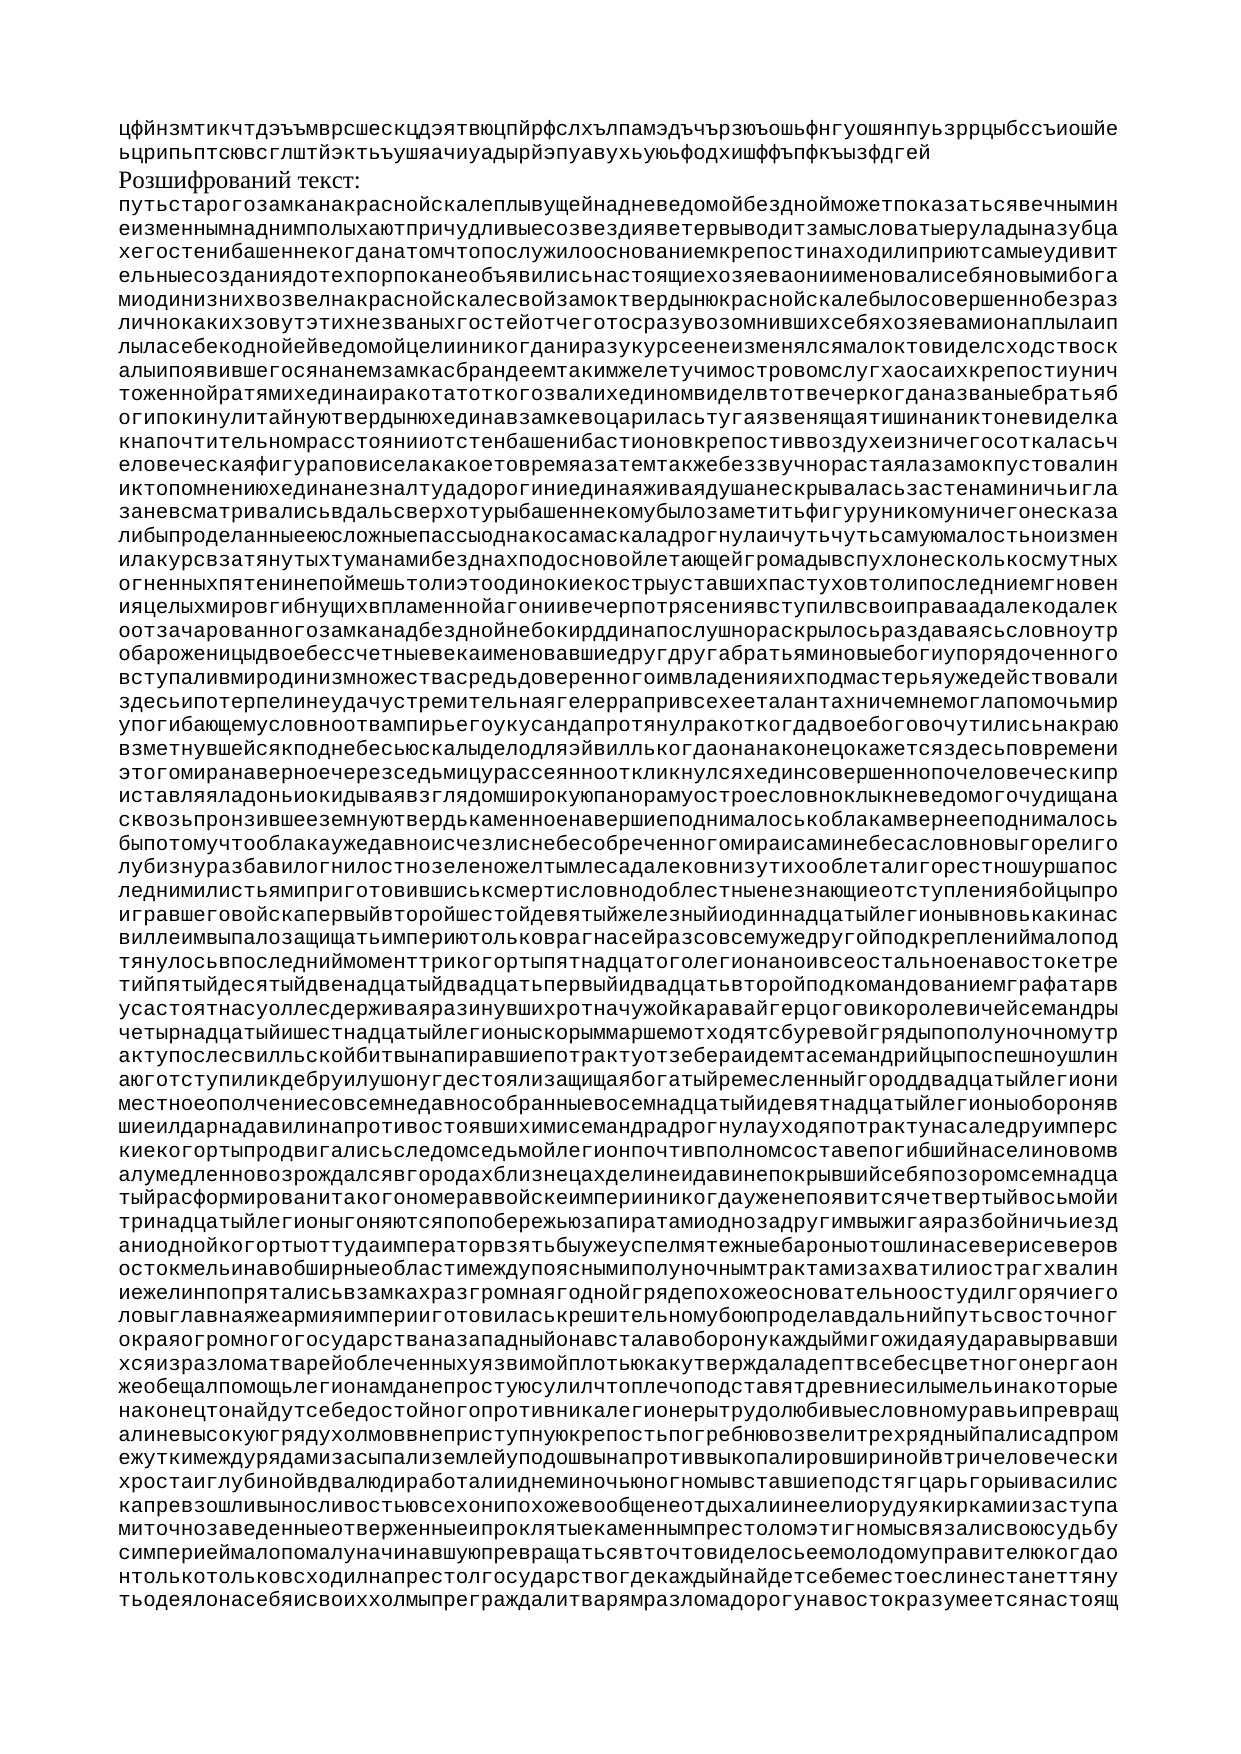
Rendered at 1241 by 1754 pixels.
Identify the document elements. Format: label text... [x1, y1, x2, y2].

text путьстарогозамканакраснойскалеплывущейнадневедомойбезднойможетпоказатьсявечныминеизменнымнаднимполыхаютпричудливыесозвездияветервыводитзамысловатыеруладыназубцахегостенибашеннекогданатомчтопослужилооснованиемкрепостинаходилиприютсамыеудивительныесозданиядотехпорпоканеобъявилисьнастоящиехозяеваониименовалисебяновымибогамиодинизнихвозвелнакраснойскалесвойзамоктвердынюкраснойскалебылосовершеннобезразличнокакихзовутэтихнезваныхгостейотчеготосразувозомнившихсебяхозяевамионаплылаиплыласебекоднойейведомойцелииникогданиразукурсеенеизменялсямалоктовиделсходствоскалыипоявившегосянанемзамкасбрандеемтакимжелетучимостровомслугхаосаихкрепостиуничтоженнойратямихединаиракотатоткогозвалихединомвиделвтотвечеркогданазваныебратьябогипокинулитайнуютвердынюхединавзамкевоцариласьтугаязвенящаятишинаниктоневиделкакнапочтительномрасстоянииотстенбашенибастионовкрепостиввоздухеизничегосоткаласьчеловеческаяфигураповиселакакоетовремяазатемтакжебеззвучнорастаялазамокпустовалиниктопомнениюхединанезналтудадорогиниединаяживаядушанескрываласьзастенаминичьиглазаневсматривалисьвдальсверхотурыбашеннекомубылозаметитьфигуруникомуничегонесказалибыпроделанныееюсложныепассыоднакосамаскаладрогнулаичутьчутьсамуюмалостьноизменилакурсвзатянутыхтуманамибезднахподосновойлетающейгромадывспухлонесколькосмутныхогненныхпятенинепоймешьтолиэтоодинокиекострыуставшихпастуховтолипоследниемгновенияцелыхмировгибнущихвпламеннойагониивечерпотрясениявступилвсвоиправаадалекодалекоотзачарованногозамканадбезднойнебокирддинапослушнораскрылосьраздаваясьсловноутробароженицыдвоебессчетныевекаименовавшиедругдругабратьяминовыебогиупорядоченноговступаливмиродинизмножествасредьдоверенногоимвладенияихподмастерьяужедействовализдесьипотерпелинеудачустремительнаягелеррапривсехееталантахничемнемоглапомочьмирупогибающемусловноотвампирьегоукусандапротянулракоткогдадвоебоговочутилисьнакраювзметнувшейсякподнебесьюскалыделодляэйвиллькогдаонанаконецокажетсяздесьповремениэтогомиранаверноечерезседьмицурассеяннооткликнулсяхединсовершеннопочеловеческиприставляяладоньиокидываявзглядомширокуюпанорамуостроесловноклыкневедомогочудищанасквозьпронзившееземнуютвердькаменноенавершиеподнималоськоблакамвернееподнималосьбыпотомучтооблакаужедавноисчезлиснебесобреченногомираисаминебесасловновыгорелиголубизнуразбавилогнилостнозеленожелтымлесадалековнизутихооблеталигорестношуршапоследнимилистьямиприготовившиськсмертисловнодоблестныенезнающиеотступлениябойцыпроигравшеговойскапервыйвторойшестойдевятыйжелезныйиодиннадцатыйлегионывновькакинасвиллеимвыпалозащищатьимпериютольковрагнасейразсовсемужедругойподкреплениймалоподтянулосьвпоследниймоменттрикогортыпятнадцатоголегионаноивсеостальноенавостокетретийпятыйдесятыйдвенадцатыйдвадцатьпервыйидвадцатьвторойподкомандованиемграфатарвусастоятнасуоллесдерживаяразинувшихротначужойкаравайгерцоговикоролевичейсемандрычетырнадцатыйишестнадцатыйлегионыскорыммаршемотходятсбуревойгрядыпополуночномутрактупослесвилльскойбитвынапиравшиепотрактуотзебераидемтасемандрийцыпоспешноушлинаюготступиликдебруилушонугдестоялизащищаябогатыйремесленныйгороддвадцатыйлегиониместноеополчениесовсемнедавнособранныевосемнадцатыйидевятнадцатыйлегионыоборонявшиеилдарнадавилинапротивостоявшихимисемандрадрогнулауходяпотрактунасаледруимперскиекогортыпродвигалисьследомседьмойлегионпочтивполномсоставепогибшийнаселиновомвалумедленновозрождалсявгородахблизнецахделинеидавинепокрывшийсебяпозоромсемнадцатыйрасформированитакогономераввойскеимперииникогдауженепоявитсячетвертыйвосьмойитринадцатыйлегионыгоняютсяпопобережьюзапиратамиоднозадругимвыжигаяразбойничьиезданиоднойкогортыоттудаимператорвзятьбыужеуспелмятежныебароныотошлинасеверисеверовостокмельинавобширныеобластимеждупояснымиполуночнымтрактамизахватилиострагхвалиниежелинпопряталисьвзамкахразгромнаягоднойгрядепохожеосновательноостудилгорячиеголовыглавнаяжеармияимперииготовиласькрешительномубоюпроделавдальнийпутьсвосточногокраяогромногогосударстваназападныйонавсталавоборонукаждыймигожидаяударавырвавшихсяизразломатварейоблеченныхуязвимойплотьюкакутверждаладептвсебесцветногонергаонжеобещалпомощьлегионамданепростуюсулилчтоплечоподставятдревниесилымельинакоторыенаконецтонайдутсебедостойногопротивникалегионерытрудолюбивыесловномуравьипревращалиневысокуюгрядухолмоввнеприступнуюкрепостьпогребнювозвелитрехрядныйпалисадпромежуткимеждурядамизасыпализемлейуподошвынапротиввыкопалировширинойвтричеловеческихростаиглубинойвдвалюдиработалииднеминочьюногномывставшиеподстягцарьгорыивасилискапревзошливыносливостьювсехонипохожевообщенеотдыхалиинеелиорудуякиркамиизаступамиточнозаведенныеотверженныеипроклятыекаменнымпрестоломэтигномысвязалисвоюсудьбусимпериеймалопомалуначинавшуюпревращатьсявточтовиделосьеемолодомуправителюкогдаонтолькотольковсходилнапрестолгосударствогдекаждыйнайдетсебеместоеслинестанеттянутьодеялонасебяисвоиххолмыпреграждалитварямразломадорогунавостокразумеетсянастоящ [118, 194, 1122, 1613]
text цфйнзмтикчтдэъъмврсшескцдэятвюцпйрфслхълпамэдъчързюъошьфнгуошянпуьзррцыбссъиошйеьцрипьптсювсглштйэктьъушяачиуадырйэпуавухьуюьфодхишффъпфкъызфдгей Розшифрований текст: [118, 118, 1122, 194]
